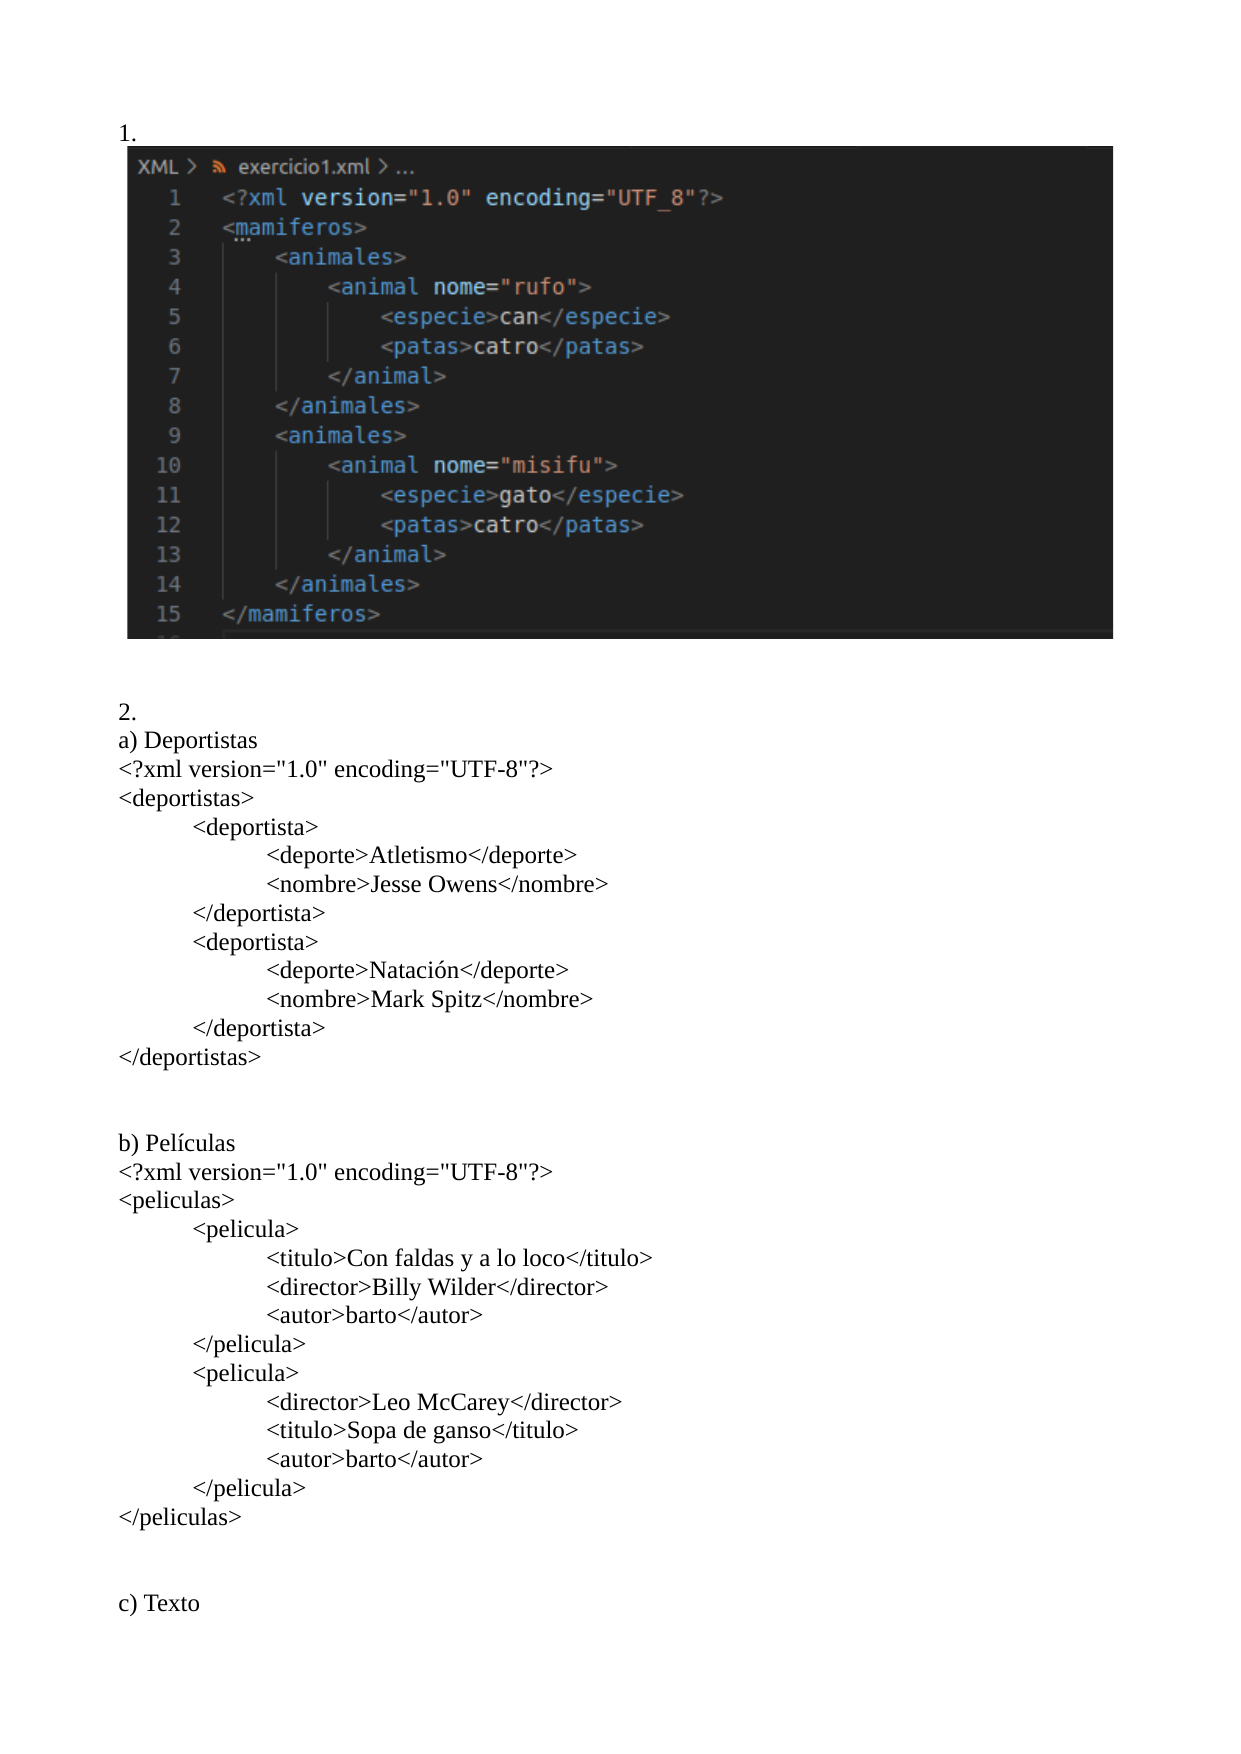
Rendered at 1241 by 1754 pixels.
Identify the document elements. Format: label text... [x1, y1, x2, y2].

text 2. [118, 697, 1122, 725]
text </pelicula> [118, 1329, 1122, 1358]
text c) Texto [118, 1588, 1122, 1617]
text <nombre>Jesse Owens</nombre> [118, 869, 1122, 898]
text <pelicula> [118, 1358, 1122, 1387]
text <nombre>Mark Spitz</nombre> [118, 984, 1122, 1013]
text </peliculas> [118, 1502, 1122, 1530]
text <autor>barto</autor> [118, 1444, 1122, 1473]
picture [127, 146, 1114, 639]
text <pelicula> [118, 1214, 1122, 1243]
text <director>Leo McCarey</director> [118, 1387, 1122, 1415]
text b) Películas [118, 1128, 1122, 1157]
text </pelicula> [118, 1473, 1122, 1502]
text <titulo>Sopa de ganso</titulo> [118, 1415, 1122, 1444]
text <peliculas> [118, 1185, 1122, 1214]
text <deporte>Atletismo</deporte> [118, 840, 1122, 869]
text </deportista> [118, 898, 1122, 927]
text 1. [118, 118, 1122, 147]
text <?xml version="1.0" encoding="UTF-8"?> [118, 1157, 1122, 1185]
text <?xml version="1.0" encoding="UTF-8"?> [118, 754, 1122, 783]
text <deportistas> [118, 783, 1122, 812]
text <deportista> [118, 927, 1122, 955]
text <deporte>Natación</deporte> [118, 955, 1122, 984]
text <autor>barto</autor> [118, 1300, 1122, 1329]
text a) Deportistas [118, 725, 1122, 754]
text </deportistas> [118, 1042, 1122, 1070]
text <deportista> [118, 812, 1122, 840]
text <director>Billy Wilder</director> [118, 1272, 1122, 1300]
text </deportista> [118, 1013, 1122, 1042]
text <titulo>Con faldas y a lo loco</titulo> [118, 1243, 1122, 1272]
